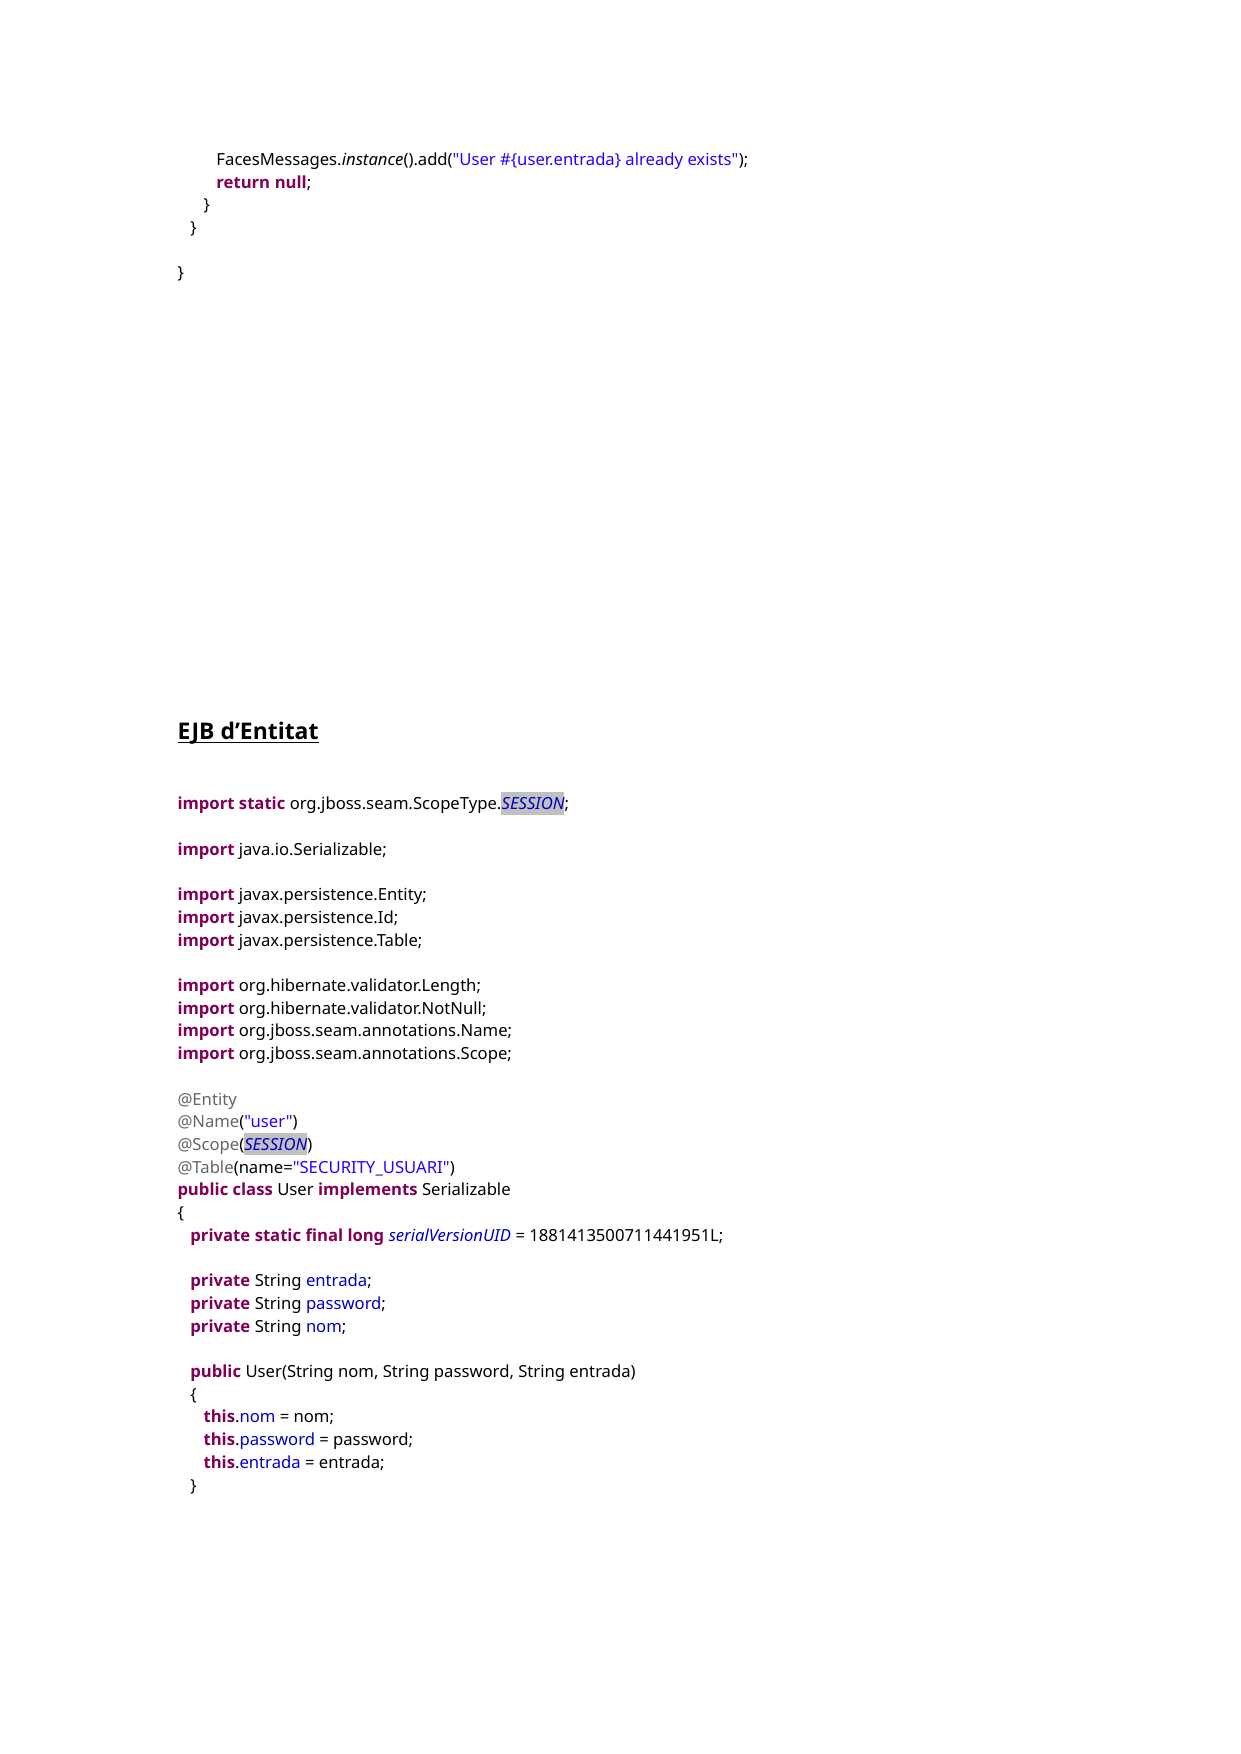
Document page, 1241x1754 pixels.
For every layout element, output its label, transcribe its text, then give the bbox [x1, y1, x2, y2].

text public class User implements Serializable [177, 1178, 975, 1201]
text { [177, 1201, 975, 1223]
text import org.jboss.seam.annotations.Name; [177, 1019, 975, 1042]
text } [177, 1473, 975, 1496]
text import javax.persistence.Table; [177, 928, 975, 951]
text } [177, 216, 975, 238]
text this.password = password; [177, 1428, 975, 1451]
text EJB d’Entitat [177, 715, 975, 747]
text private String password; [177, 1292, 975, 1314]
text import org.jboss.seam.annotations.Scope; [177, 1042, 975, 1064]
text @Entity [177, 1087, 975, 1110]
text @Name("user") [177, 1110, 975, 1133]
text private String entrada; [177, 1269, 975, 1292]
text import static org.jboss.seam.ScopeType.SESSION; [177, 792, 975, 815]
text import java.io.Serializable; [177, 837, 975, 860]
text import org.hibernate.validator.NotNull; [177, 996, 975, 1019]
text } [177, 261, 975, 284]
text @Table(name="SECURITY_USUARI") [177, 1155, 975, 1178]
text private static final long serialVersionUID = 1881413500711441951L; [177, 1223, 975, 1246]
text import javax.persistence.Entity; [177, 883, 975, 906]
text this.entrada = entrada; [177, 1451, 975, 1473]
text @Scope(SESSION) [177, 1133, 975, 1155]
text FacesMessages.instance().add("User #{user.entrada} already exists"); [177, 148, 975, 170]
text { [177, 1382, 975, 1405]
text public User(String nom, String password, String entrada) [177, 1360, 975, 1382]
text } [177, 193, 975, 216]
text this.nom = nom; [177, 1405, 975, 1428]
text import javax.persistence.Id; [177, 906, 975, 928]
text private String nom; [177, 1314, 975, 1337]
text return null; [177, 170, 975, 193]
text import org.hibernate.validator.Length; [177, 974, 975, 996]
